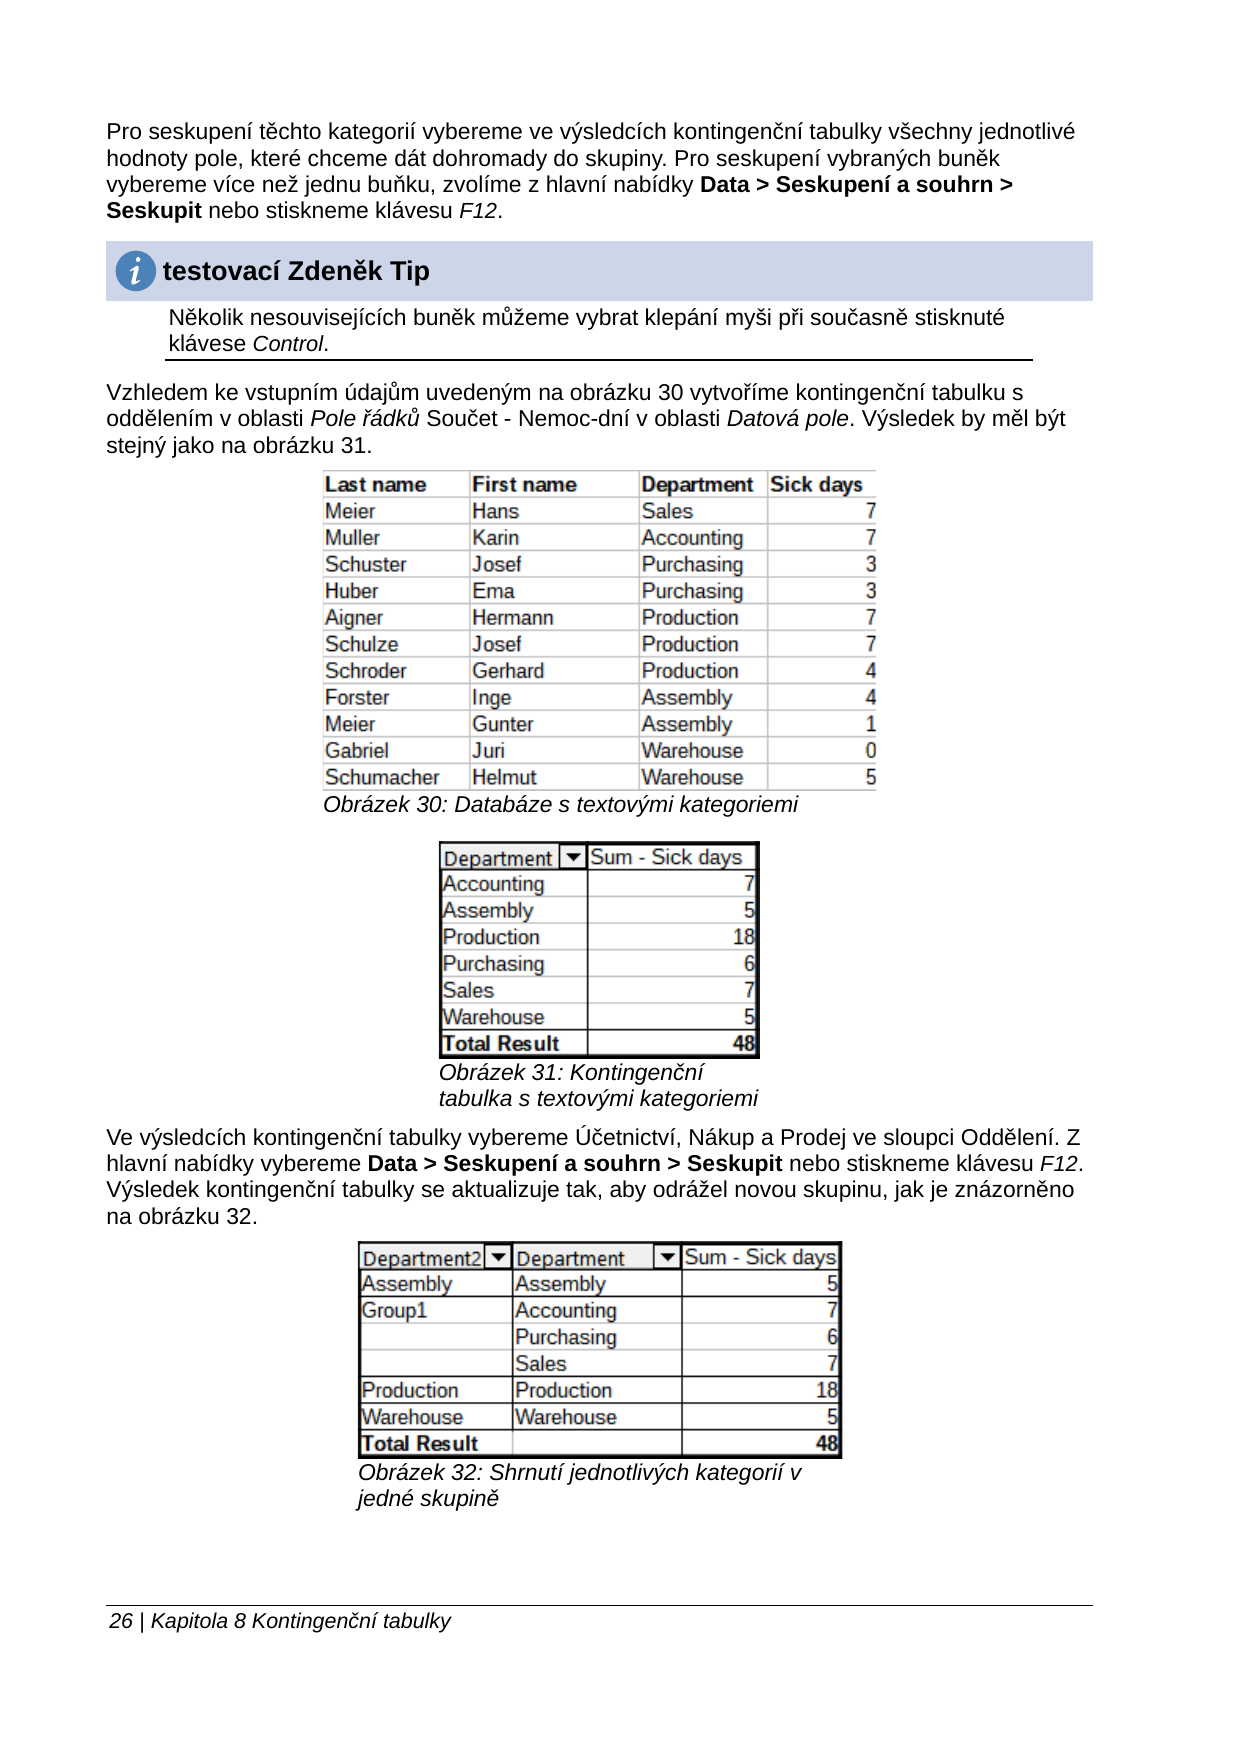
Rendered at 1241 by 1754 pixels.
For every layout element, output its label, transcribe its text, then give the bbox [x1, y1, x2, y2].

picture [322, 470, 877, 791]
text Pro seskupení těchto kategorií vybereme ve výsledcích kontingenční tabulky všechny jednotlivé hodnoty pole, které chceme dát dohromady do skupiny. Pro seskupení vybraných buněk vybereme více než jednu buňku, zvolíme z hlavní nabídky Data > Seskupení a souhrn > Seskupit nebo stiskneme klávesu F12. [106, 118, 1093, 223]
text Obrázek 32: Shrnutí jednotlivých kategorií v jedné skupině [358, 1459, 841, 1511]
text Obrázek 31: Kontingenční tabulka s textovými kategoriemi [438, 1059, 760, 1112]
text Ve výsledcích kontingenční tabulky vybereme Účetnictví, Nákup a Prodej ve sloupci Oddělení. Z hlavní nabídky vybereme Data > Seskupení a souhrn > Seskupit nebo stiskneme klávesu F12. Výsledek kontingenční tabulky se aktualizuje tak, aby odrážel novou skupinu, jak je znázorněno na obrázku 32. [106, 1123, 1093, 1229]
text Vzhledem ke vstupním údajům uvedeným na obrázku 30 vytvoříme kontingenční tabulku s oddělením v oblasti Pole řádků Součet - Nemoc-dní v oblasti Datová pole. Výsledek by měl být stejný jako na obrázku 31. [106, 379, 1093, 458]
subtitle testovací Zdeněk Tip [106, 241, 1093, 301]
text Několik nesouvisejících buněk můžeme vybrat klepání myši při současně stisknuté klávese Control. [165, 301, 1033, 359]
picture [438, 841, 760, 1059]
picture [357, 1241, 843, 1459]
text Obrázek 30: Databáze s textovými kategoriemi [323, 791, 876, 817]
